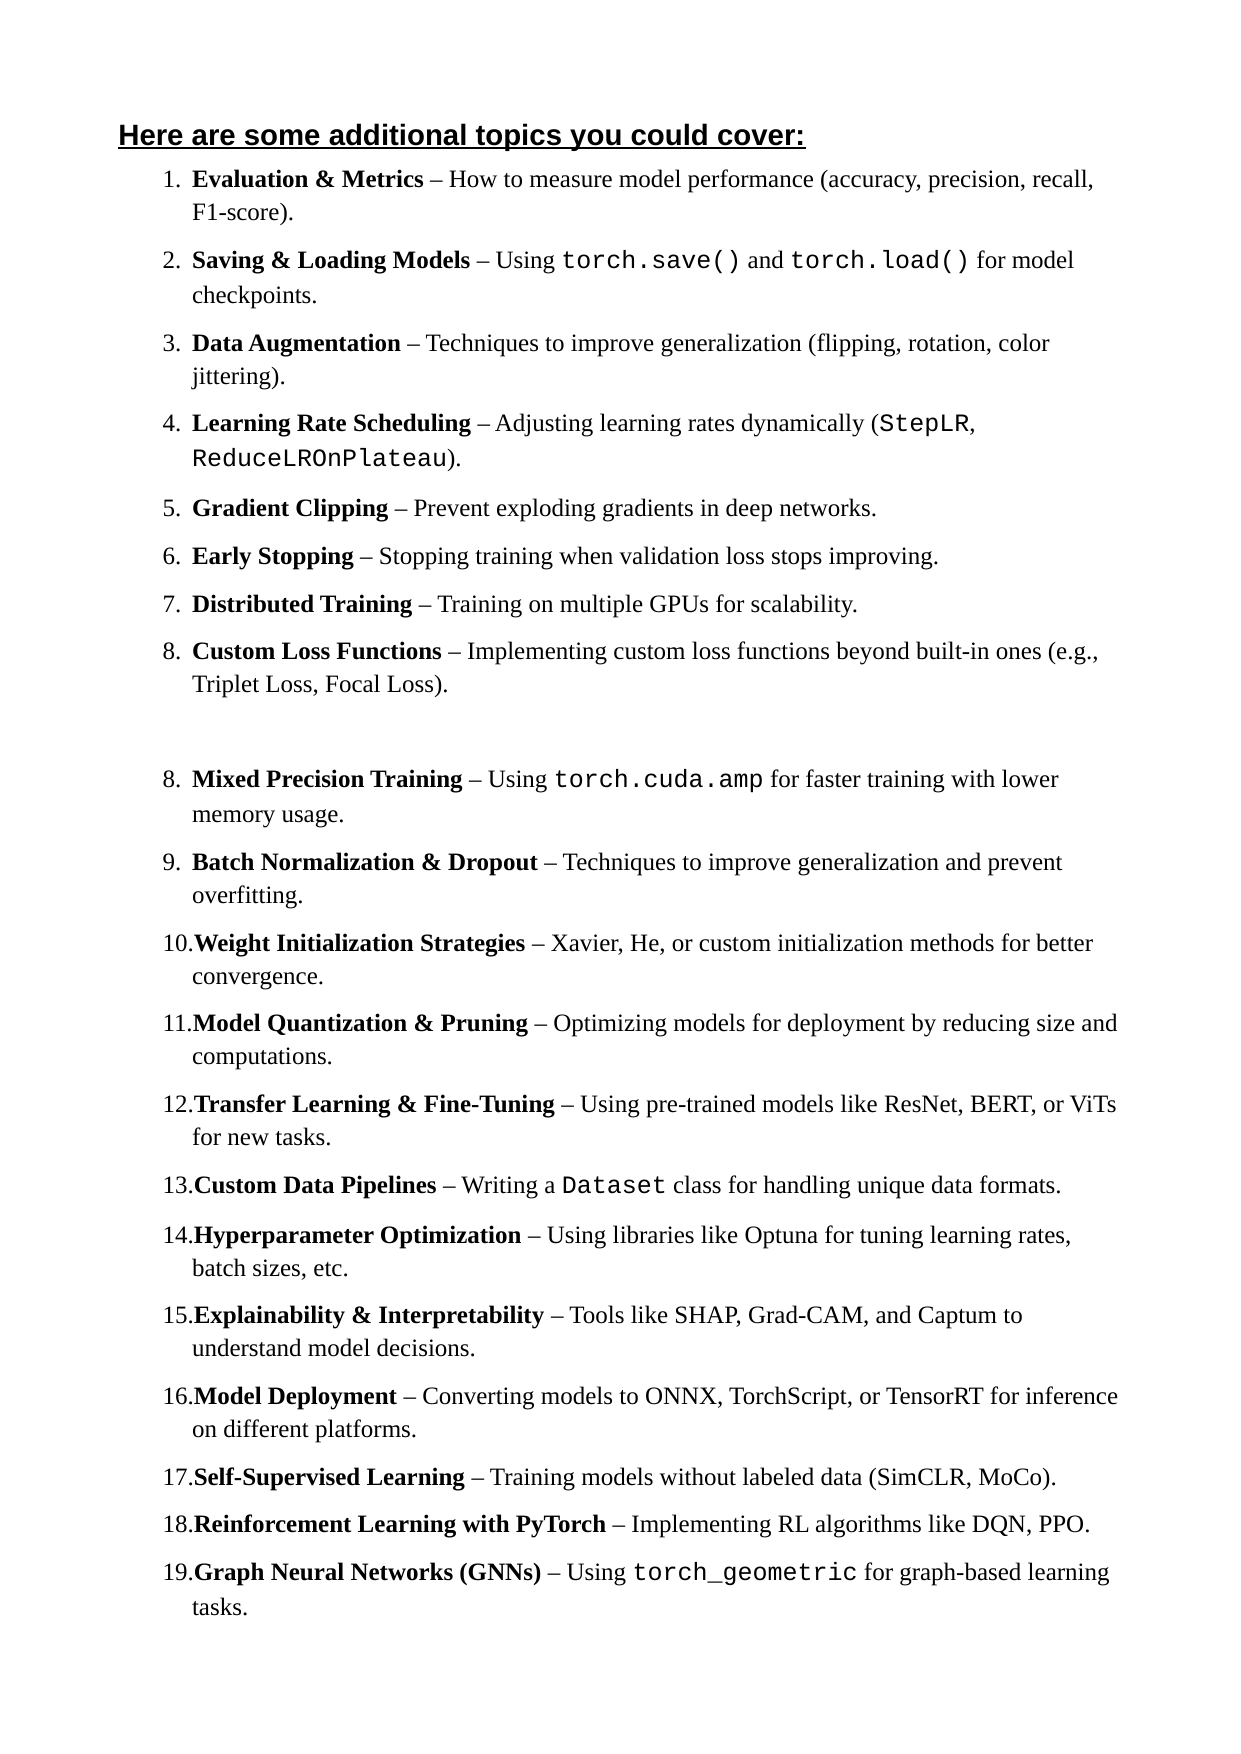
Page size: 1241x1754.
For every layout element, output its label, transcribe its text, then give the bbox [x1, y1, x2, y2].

list Explainability & Interpretability – Tools like SHAP, Grad-CAM, and Captum to understand model decisions. [162, 1300, 1122, 1362]
list Model Quantization & Pruning – Optimizing models for deployment by reducing size and computations. [162, 1008, 1122, 1070]
list Model Deployment – Converting models to ONNX, TorchScript, or TensorRT for inference on different platforms. [162, 1381, 1122, 1443]
list Saving & Loading Models – Using torch.save() and torch.load() for model checkpoints. [162, 245, 1122, 309]
list Self-Supervised Learning – Training models without labeled data (SimCLR, MoCo). [162, 1462, 1122, 1490]
list Mixed Precision Training – Using torch.cuda.amp for faster training with lower memory usage. [162, 764, 1122, 828]
list Batch Normalization & Dropout – Techniques to improve generalization and prevent overfitting. [162, 847, 1122, 909]
list Graph Neural Networks (GNNs) – Using torch_geometric for graph-based learning tasks. [162, 1557, 1122, 1621]
list Data Augmentation – Techniques to improve generalization (flipping, rotation, color jittering). [162, 328, 1122, 389]
list Reinforcement Learning with PyTorch – Implementing RL algorithms like DQN, PPO. [162, 1509, 1122, 1538]
list Gradient Clipping – Prevent exploding gradients in deep networks. [162, 493, 1122, 522]
list Hyperparameter Optimization – Using libraries like Optuna for tuning learning rates, batch sizes, etc. [162, 1220, 1122, 1281]
subtitle Here are some additional topics you could cover: [118, 118, 1122, 152]
list Distributed Training – Training on multiple GPUs for scalability. [162, 589, 1122, 617]
list Custom Data Pipelines – Writing a Dataset class for handling unique data formats. [162, 1170, 1122, 1201]
list Early Stopping – Stopping training when validation loss stops improving. [162, 541, 1122, 570]
list Learning Rate Scheduling – Adjusting learning rates dynamically (StepLR, ReduceLROnPlateau). [162, 408, 1122, 474]
list Custom Loss Functions – Implementing custom loss functions beyond built-in ones (e.g., Triplet Loss, Focal Loss). [162, 636, 1122, 698]
list Transfer Learning & Fine-Tuning – Using pre-trained models like ResNet, BERT, or ViTs for new tasks. [162, 1089, 1122, 1151]
list Evaluation & Metrics – How to measure model performance (accuracy, precision, recall, F1-score). [162, 164, 1122, 226]
list Weight Initialization Strategies – Xavier, He, or custom initialization methods for better convergence. [162, 928, 1122, 989]
